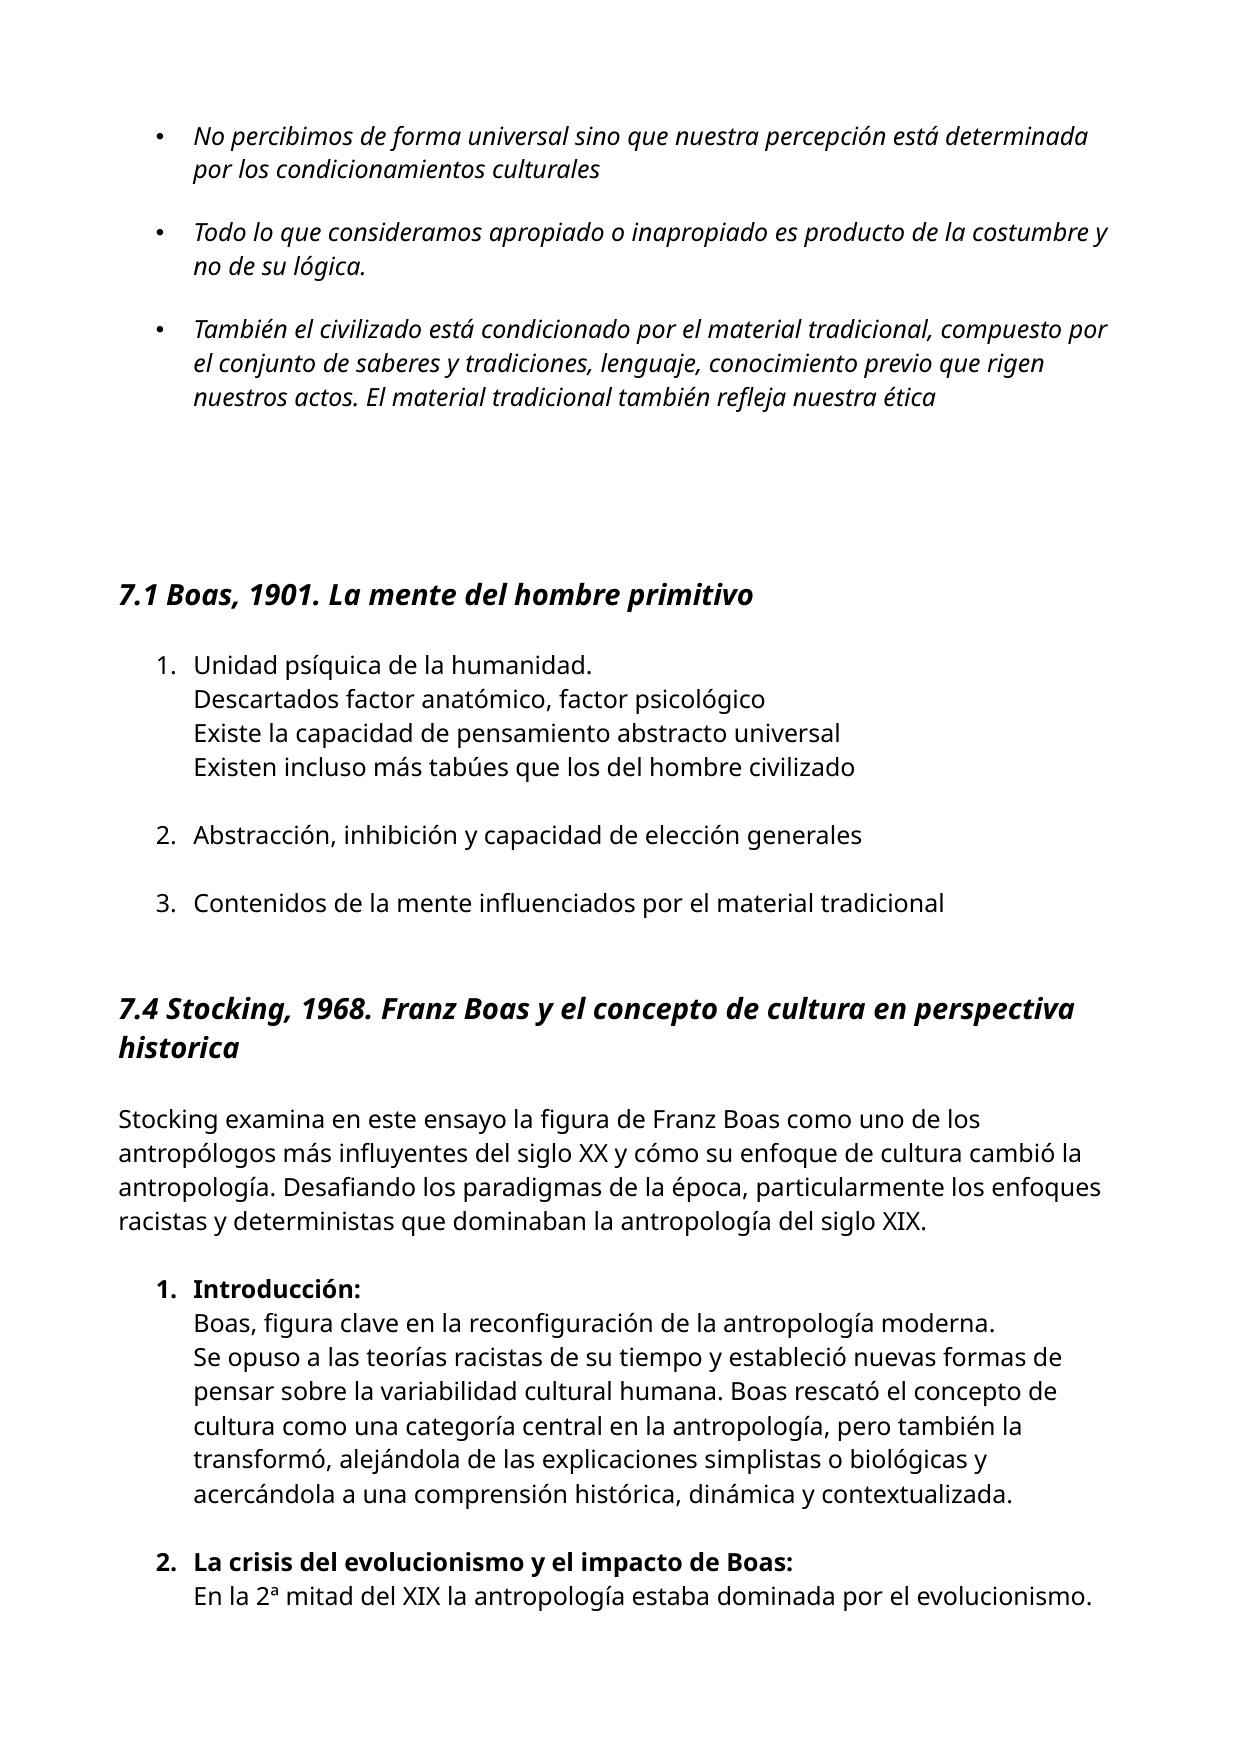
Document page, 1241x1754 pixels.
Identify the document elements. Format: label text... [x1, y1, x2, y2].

text 7.1 Boas, 1901. La mente del hombre primitivo [118, 574, 1122, 613]
list La crisis del evolucionismo y el impacto de Boas: En la 2ª mitad del XIX la antropología estaba dominada por el evolucionismo. [156, 1544, 1122, 1612]
list Todo lo que consideramos apropiado o inapropiado es producto de la costumbre y no de su lógica. [156, 215, 1122, 283]
text 7.4 Stocking, 1968. Franz Boas y el concepto de cultura en perspectiva historica [118, 988, 1122, 1067]
list Unidad psíquica de la humanidad. Descartados factor anatómico, factor psicológico Existe la capacidad de pensamiento abstracto universal Existen incluso más tabúes que los del hombre civilizado [156, 647, 1122, 818]
text Stocking examina en este ensayo la figura de Franz Boas como uno de los antropólogos más influyentes del siglo XX y cómo su enfoque de cultura cambió la antropología. Desafiando los paradigmas de la época, particularmente los enfoques racistas y deterministas que dominaban la antropología del siglo XIX. [118, 1102, 1122, 1238]
list Abstracción, inhibición y capacidad de elección generales [156, 818, 1122, 886]
list Introducción: Boas, figura clave en la reconfiguración de la antropología moderna. Se opuso a las teorías racistas de su tiempo y estableció nuevas formas de pensar sobre la variabilidad cultural humana. Boas rescató el concepto de cultura como una categoría central en la antropología, pero también la transformó, alejándola de las explicaciones simplistas o biológicas y acercándola a una comprensión histórica, dinámica y contextualizada. [156, 1272, 1122, 1544]
list Contenidos de la mente influenciados por el material tradicional [156, 886, 1122, 920]
list No percibimos de forma universal sino que nuestra percepción está determinada por los condicionamientos culturales [156, 118, 1122, 215]
list También el civilizado está condicionado por el material tradicional, compuesto por el conjunto de saberes y tradiciones, lenguaje, conocimiento previo que rigen nuestros actos. El material tradicional también refleja nuestra ética [156, 312, 1122, 414]
